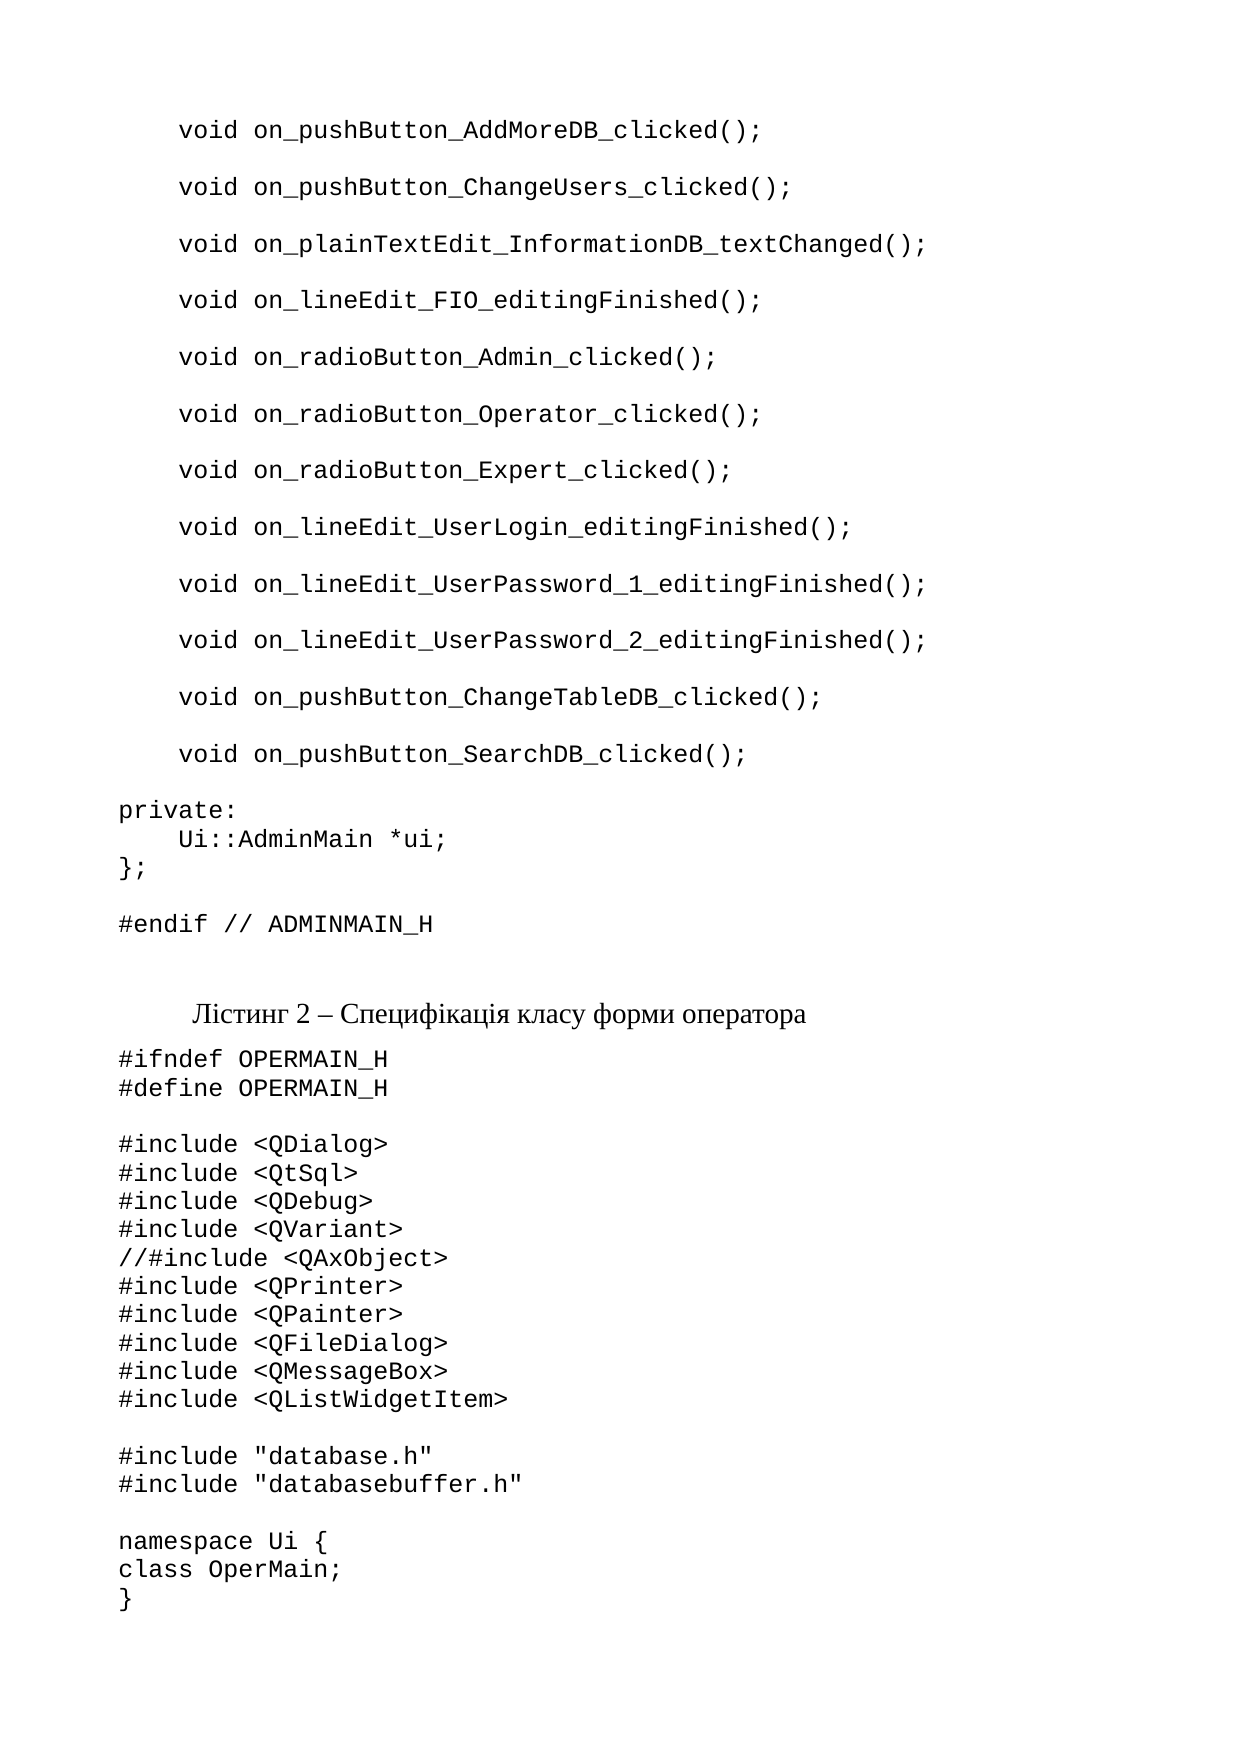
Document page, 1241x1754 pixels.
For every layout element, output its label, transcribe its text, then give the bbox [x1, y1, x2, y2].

text void on_pushButton_AddMoreDB_clicked(); [118, 118, 1122, 146]
text #include <QVariant> [118, 1217, 1122, 1245]
text //#include <QAxObject> [118, 1245, 1122, 1273]
text #include <QListWidgetItem> [118, 1387, 1122, 1415]
text #include "databasebuffer.h" [118, 1472, 1122, 1500]
text namespace Ui { [118, 1528, 1122, 1557]
text #include <QPrinter> [118, 1273, 1122, 1302]
text }; [118, 855, 1122, 883]
text #include <QDebug> [118, 1188, 1122, 1217]
text void on_radioButton_Operator_clicked(); [118, 401, 1122, 430]
text #include <QtSql> [118, 1160, 1122, 1188]
text #include <QDialog> [118, 1132, 1122, 1160]
text void on_radioButton_Expert_clicked(); [118, 458, 1122, 486]
text void on_plainTextEdit_InformationDB_textChanged(); [118, 231, 1122, 260]
text Лістинг 2 – Специфікація класу форми оператора [118, 996, 1122, 1030]
text void on_pushButton_ChangeTableDB_clicked(); [118, 685, 1122, 713]
text void on_radioButton_Admin_clicked(); [118, 345, 1122, 373]
text #define OPERMAIN_H [118, 1075, 1122, 1103]
text #include <QMessageBox> [118, 1358, 1122, 1387]
text void on_pushButton_SearchDB_clicked(); [118, 741, 1122, 770]
text class OperMain; [118, 1557, 1122, 1585]
text #include "database.h" [118, 1443, 1122, 1472]
text void on_lineEdit_UserLogin_editingFinished(); [118, 515, 1122, 543]
text #endif // ADMINMAIN_H [118, 911, 1122, 940]
text } [118, 1585, 1122, 1613]
text void on_lineEdit_UserPassword_1_editingFinished(); [118, 571, 1122, 600]
text void on_lineEdit_UserPassword_2_editingFinished(); [118, 628, 1122, 656]
text Ui::AdminMain *ui; [118, 826, 1122, 855]
text #ifndef OPERMAIN_H [118, 1047, 1122, 1075]
text #include <QPainter> [118, 1302, 1122, 1330]
text private: [118, 798, 1122, 826]
text #include <QFileDialog> [118, 1330, 1122, 1358]
text void on_pushButton_ChangeUsers_clicked(); [118, 175, 1122, 203]
text void on_lineEdit_FIO_editingFinished(); [118, 288, 1122, 316]
